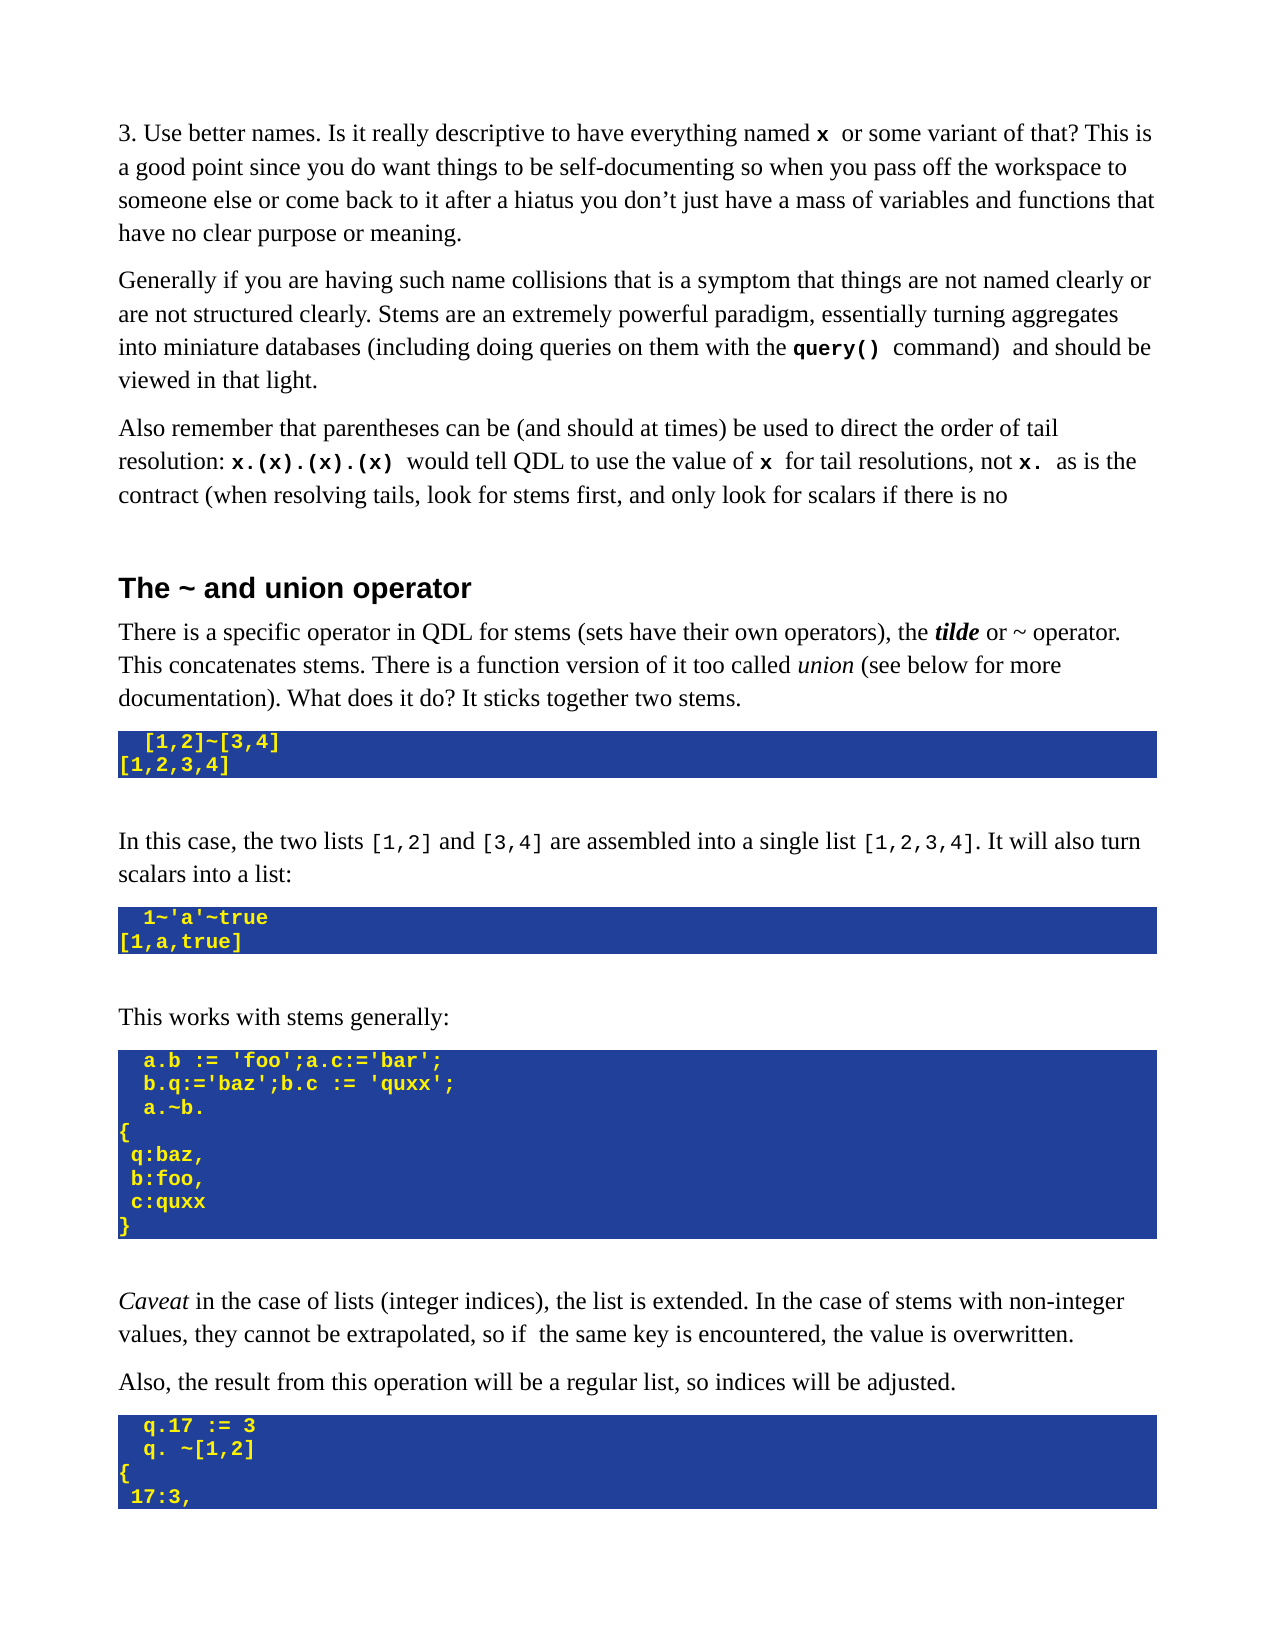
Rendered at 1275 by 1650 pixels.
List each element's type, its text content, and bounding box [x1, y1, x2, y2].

text [1,a,true] [118, 931, 1157, 954]
text q.17 := 3 [118, 1415, 1157, 1438]
text [1,2,3,4] [118, 754, 1157, 778]
text Generally if you are having such name collisions that is a symptom that things are not named clearly or are not structured clearly. Stems are an extremely powerful paradigm, essentially turning aggregates into miniature databases (including doing queries on them with the query() command) and should be viewed in that light. [118, 266, 1157, 394]
text Also, the result from this operation will be a regular list, so indices will be adjusted. [118, 1367, 1157, 1396]
text { [118, 1462, 1157, 1486]
text b.q:='baz';b.c := 'quxx'; [118, 1073, 1157, 1097]
text b:foo, [118, 1168, 1157, 1192]
text There is a specific operator in QDL for stems (sets have their own operators), the tilde or ~ operator. This concatenates stems. There is a function version of it too called union (see below for more documentation). What does it do? It sticks together two stems. [118, 617, 1157, 712]
text In this case, the two lists [1,2] and [3,4] are assembled into a single list [1,2,3,4]. It will also turn scalars into a list: [118, 826, 1157, 888]
text 1~'a'~true [118, 907, 1157, 931]
text a.b := 'foo';a.c:='bar'; [118, 1050, 1157, 1073]
text q:baz, [118, 1144, 1157, 1168]
text } [118, 1215, 1157, 1239]
text This works with stems generally: [118, 1002, 1157, 1031]
text q. ~[1,2] [118, 1438, 1157, 1462]
text { [118, 1121, 1157, 1144]
text a.~b. [118, 1097, 1157, 1121]
text c:quxx [118, 1192, 1157, 1215]
text Also remember that parentheses can be (and should at times) be used to direct the order of tail resolution: x.(x).(x).(x) would tell QDL to use the value of x for tail resolutions, not x. as is the contract (when resolving tails, look for stems first, and only look for scalars if there is no [118, 413, 1157, 509]
subtitle The ~ and union operator [118, 571, 1157, 605]
text 3. Use better names. Is it really descriptive to have everything named x or some variant of that? This is a good point since you do want things to be self-documenting so when you pass off the workspace to someone else or come back to it after a hiatus you don’t just have a mass of variables and functions that have no clear purpose or meaning. [118, 118, 1157, 247]
text [1,2]~[3,4] [118, 731, 1157, 754]
text 17:3, [118, 1486, 1157, 1509]
text Caveat in the case of lists (integer indices), the list is extended. In the case of stems with non-integer values, they cannot be extrapolated, so if the same key is encountered, the value is overwritten. [118, 1286, 1157, 1348]
